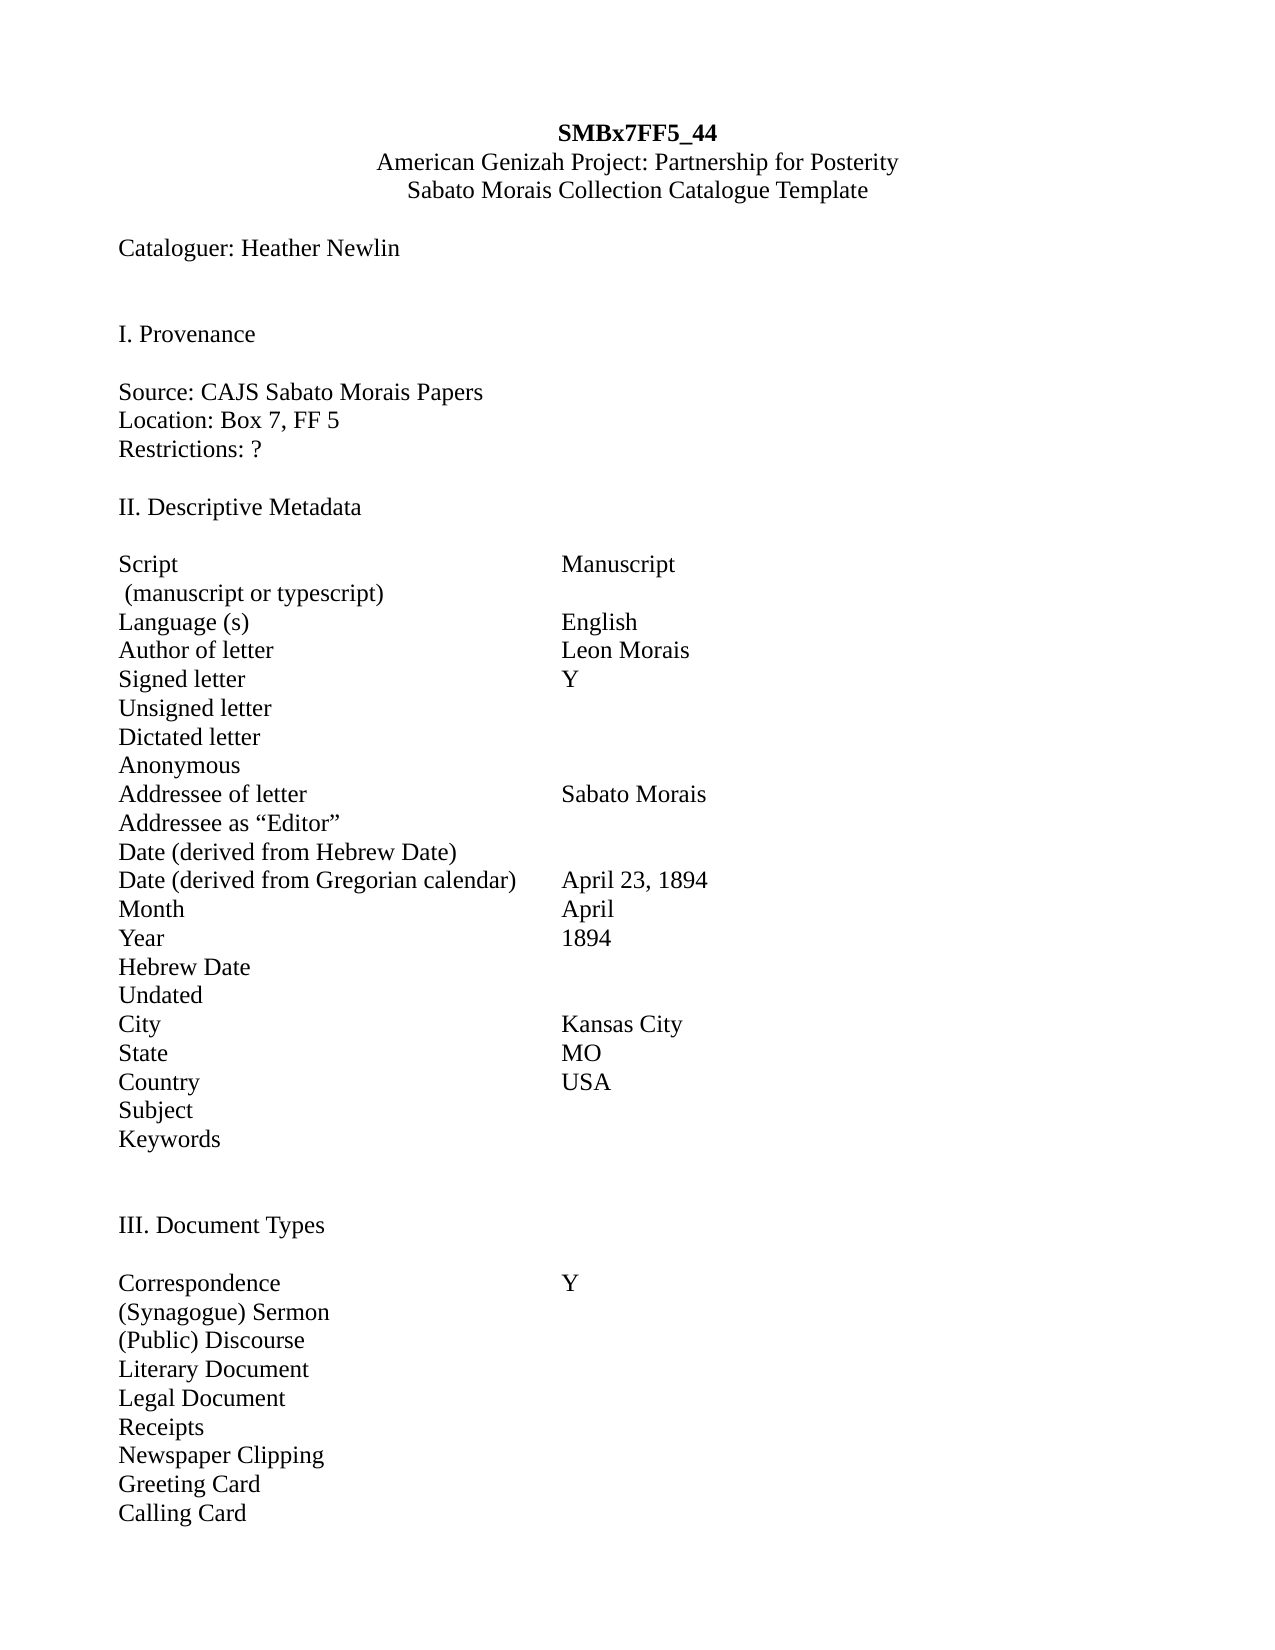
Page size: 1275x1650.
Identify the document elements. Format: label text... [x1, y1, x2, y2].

text Country USA [118, 1067, 1157, 1096]
text Date (derived from Gregorian calendar) April 23, 1894 [118, 866, 1157, 894]
text Script Manuscript [118, 549, 1157, 578]
text Anonymous [118, 751, 1157, 779]
text Month April [118, 894, 1157, 923]
text II. Descriptive Metadata [118, 492, 1157, 521]
text Newspaper Clipping [118, 1441, 1157, 1469]
text (manuscript or typescript) [118, 578, 1157, 607]
text Restrictions: ? [118, 434, 1157, 463]
text Undated [118, 981, 1157, 1009]
text Location: Box 7, FF 5 [118, 406, 1157, 434]
text Receipts [118, 1412, 1157, 1441]
text Literary Document [118, 1354, 1157, 1383]
text Dictated letter [118, 722, 1157, 751]
text American Genizah Project: Partnership for Posterity [118, 147, 1157, 176]
text Date (derived from Hebrew Date) [118, 837, 1157, 866]
text SMBx7FF5_44 [118, 118, 1157, 147]
text Hebrew Date [118, 952, 1157, 981]
text Cataloguer: Heather Newlin [118, 233, 1157, 262]
text Correspondence Y [118, 1268, 1157, 1297]
text City Kansas City [118, 1009, 1157, 1038]
text Source: CAJS Sabato Morais Papers [118, 377, 1157, 406]
text Unsigned letter [118, 693, 1157, 722]
text Sabato Morais Collection Catalogue Template [118, 176, 1157, 204]
text Language (s) English [118, 607, 1157, 636]
text Greeting Card [118, 1469, 1157, 1498]
text Signed letter Y [118, 664, 1157, 693]
text Addressee as “Editor” [118, 808, 1157, 837]
text (Synagogue) Sermon [118, 1297, 1157, 1326]
text Calling Card [118, 1498, 1157, 1527]
text Addressee of letter Sabato Morais [118, 779, 1157, 808]
text Year 1894 [118, 923, 1157, 952]
text Author of letter Leon Morais [118, 636, 1157, 664]
text Legal Document [118, 1383, 1157, 1412]
text (Public) Discourse [118, 1326, 1157, 1354]
text Subject [118, 1096, 1157, 1124]
text III. Document Types [118, 1211, 1157, 1239]
text State MO [118, 1038, 1157, 1067]
text Keywords [118, 1124, 1157, 1153]
text I. Provenance [118, 319, 1157, 348]
